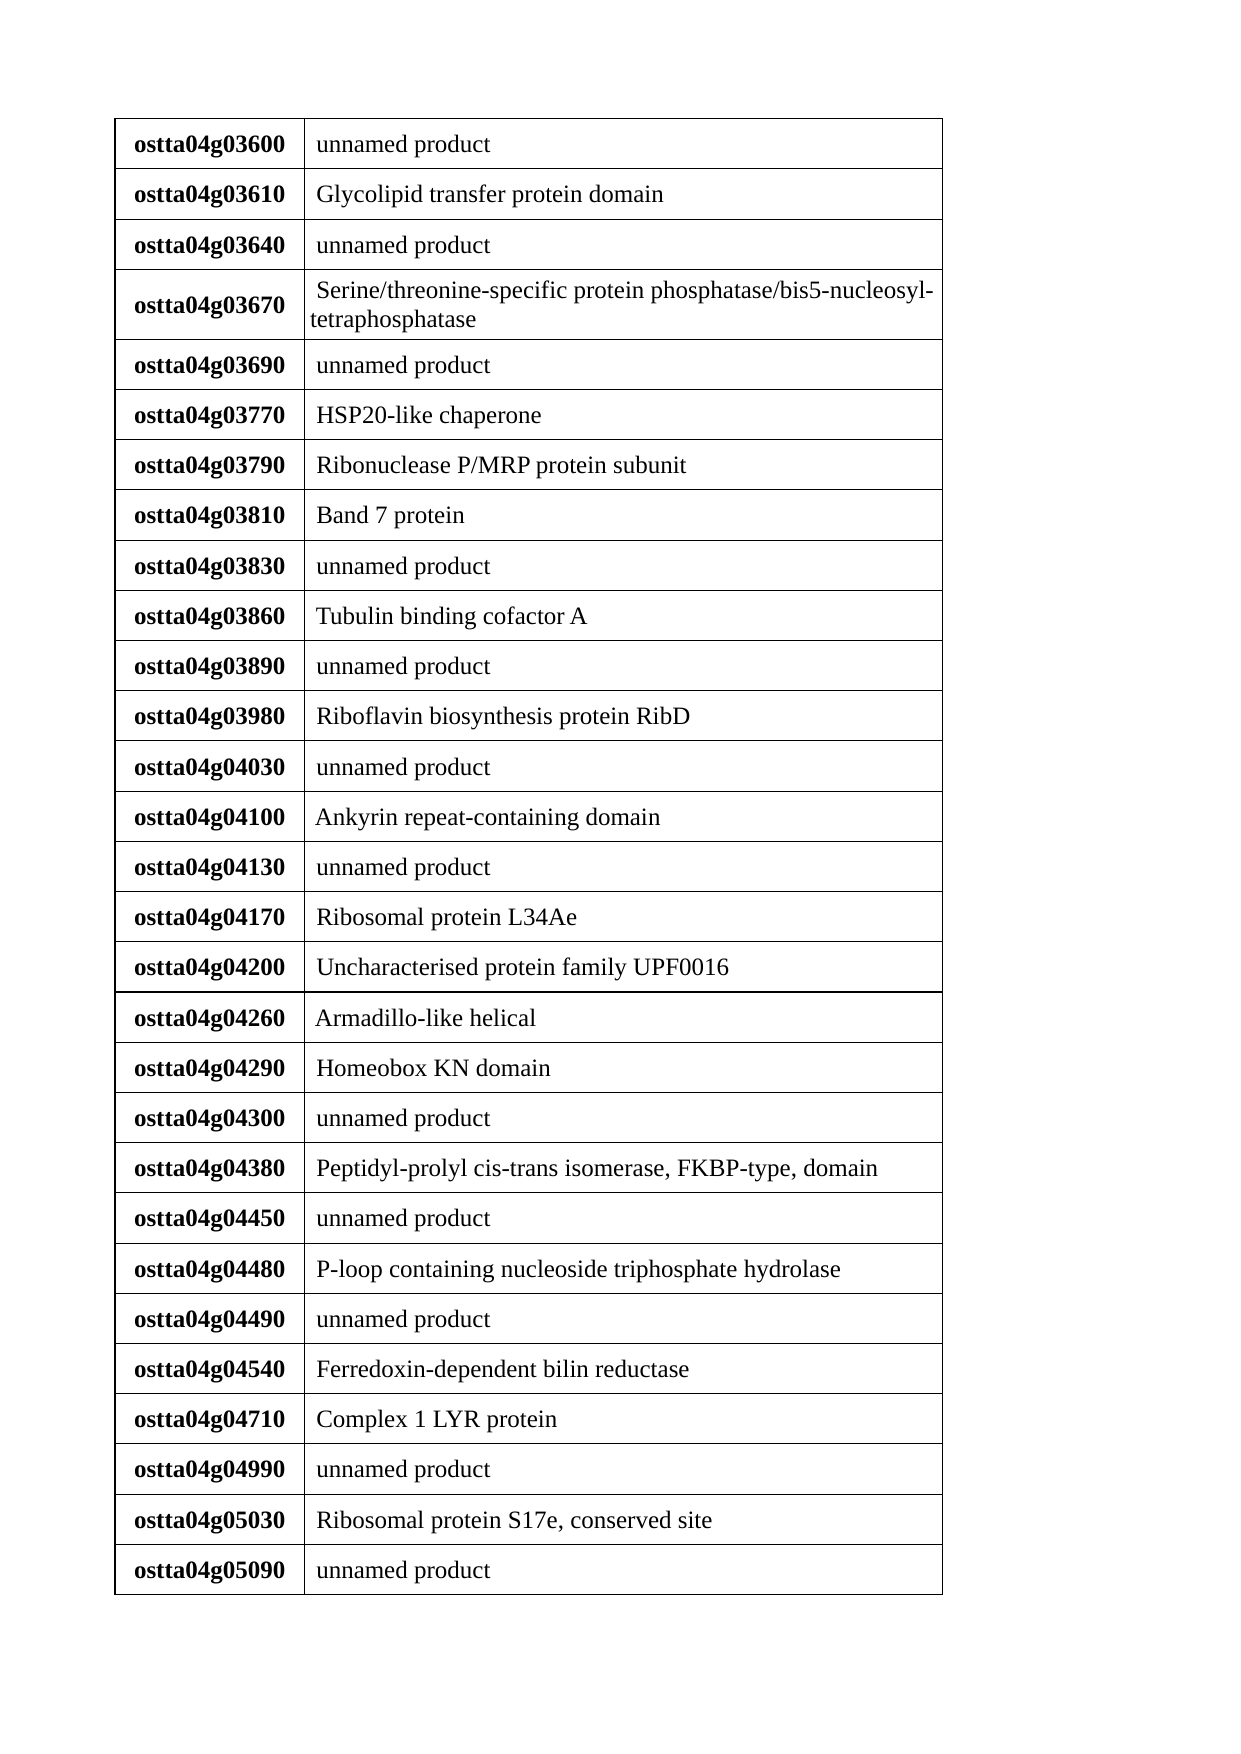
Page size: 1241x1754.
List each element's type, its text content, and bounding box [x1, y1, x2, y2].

table_cell ostta04g04170 [116, 892, 304, 941]
table_cell unnamed product [305, 340, 942, 389]
table_cell unnamed product [305, 541, 942, 590]
table_cell unnamed product [305, 1294, 942, 1343]
table_cell unnamed product [305, 842, 942, 891]
table_cell Homeobox KN domain [305, 1043, 942, 1092]
table_cell unnamed product [305, 1545, 942, 1594]
table_cell Ribosomal protein S17e, conserved site [305, 1495, 942, 1544]
table_cell Armadillo-like helical [305, 993, 942, 1042]
table_cell ostta04g05030 [116, 1495, 304, 1544]
table_cell ostta04g03810 [116, 490, 304, 539]
table_cell ostta04g04450 [116, 1193, 304, 1242]
table_cell Ankyrin repeat-containing domain [305, 792, 942, 841]
table_cell ostta04g04200 [116, 942, 304, 991]
table_cell ostta04g04130 [116, 842, 304, 891]
table_cell ostta04g04380 [116, 1143, 304, 1192]
table_cell ostta04g04260 [116, 993, 304, 1042]
table_cell Ribosomal protein L34Ae [305, 892, 942, 941]
table_cell ostta04g04300 [116, 1093, 304, 1142]
table_cell Complex 1 LYR protein [305, 1394, 942, 1443]
table_cell Riboflavin biosynthesis protein RibD [305, 691, 942, 740]
table_cell Uncharacterised protein family UPF0016 [305, 942, 942, 991]
table_cell Band 7 protein [305, 490, 942, 539]
table_cell ostta04g03600 [116, 119, 304, 168]
table_cell ostta04g04480 [116, 1244, 304, 1293]
table_cell unnamed product [305, 1444, 942, 1493]
table_cell ostta04g03860 [116, 591, 304, 640]
table_cell ostta04g04290 [116, 1043, 304, 1092]
table_cell P-loop containing nucleoside triphosphate hydrolase [305, 1244, 942, 1293]
table_cell Glycolipid transfer protein domain [305, 169, 942, 218]
table_cell ostta04g04540 [116, 1344, 304, 1393]
table_cell ostta04g04100 [116, 792, 304, 841]
table_cell Serine/threonine-specific protein phosphatase/bis5-nucleosyl-tetraphosphatase [305, 270, 942, 339]
table_cell ostta04g04490 [116, 1294, 304, 1343]
table_cell ostta04g03890 [116, 641, 304, 690]
table_cell ostta04g04710 [116, 1394, 304, 1443]
table_cell ostta04g03830 [116, 541, 304, 590]
table_cell unnamed product [305, 741, 942, 791]
table_cell Ferredoxin-dependent bilin reductase [305, 1344, 942, 1393]
table_cell unnamed product [305, 119, 942, 168]
table_cell ostta04g04030 [116, 741, 304, 791]
table_cell ostta04g03640 [116, 220, 304, 269]
table_cell Tubulin binding cofactor A [305, 591, 942, 640]
table_cell ostta04g03670 [116, 270, 304, 339]
table_cell ostta04g05090 [116, 1545, 304, 1594]
table_cell Peptidyl-prolyl cis-trans isomerase, FKBP-type, domain [305, 1143, 942, 1192]
table_cell ostta04g03790 [116, 440, 304, 489]
table_cell ostta04g04990 [116, 1444, 304, 1493]
table_cell unnamed product [305, 641, 942, 690]
table_cell ostta04g03980 [116, 691, 304, 740]
table_cell ostta04g03610 [116, 169, 304, 218]
table_cell ostta04g03770 [116, 390, 304, 439]
table_cell HSP20-like chaperone [305, 390, 942, 439]
table_cell unnamed product [305, 220, 942, 269]
table_cell unnamed product [305, 1093, 942, 1142]
table_cell unnamed product [305, 1193, 942, 1242]
table_cell ostta04g03690 [116, 340, 304, 389]
table_cell Ribonuclease P/MRP protein subunit [305, 440, 942, 489]
